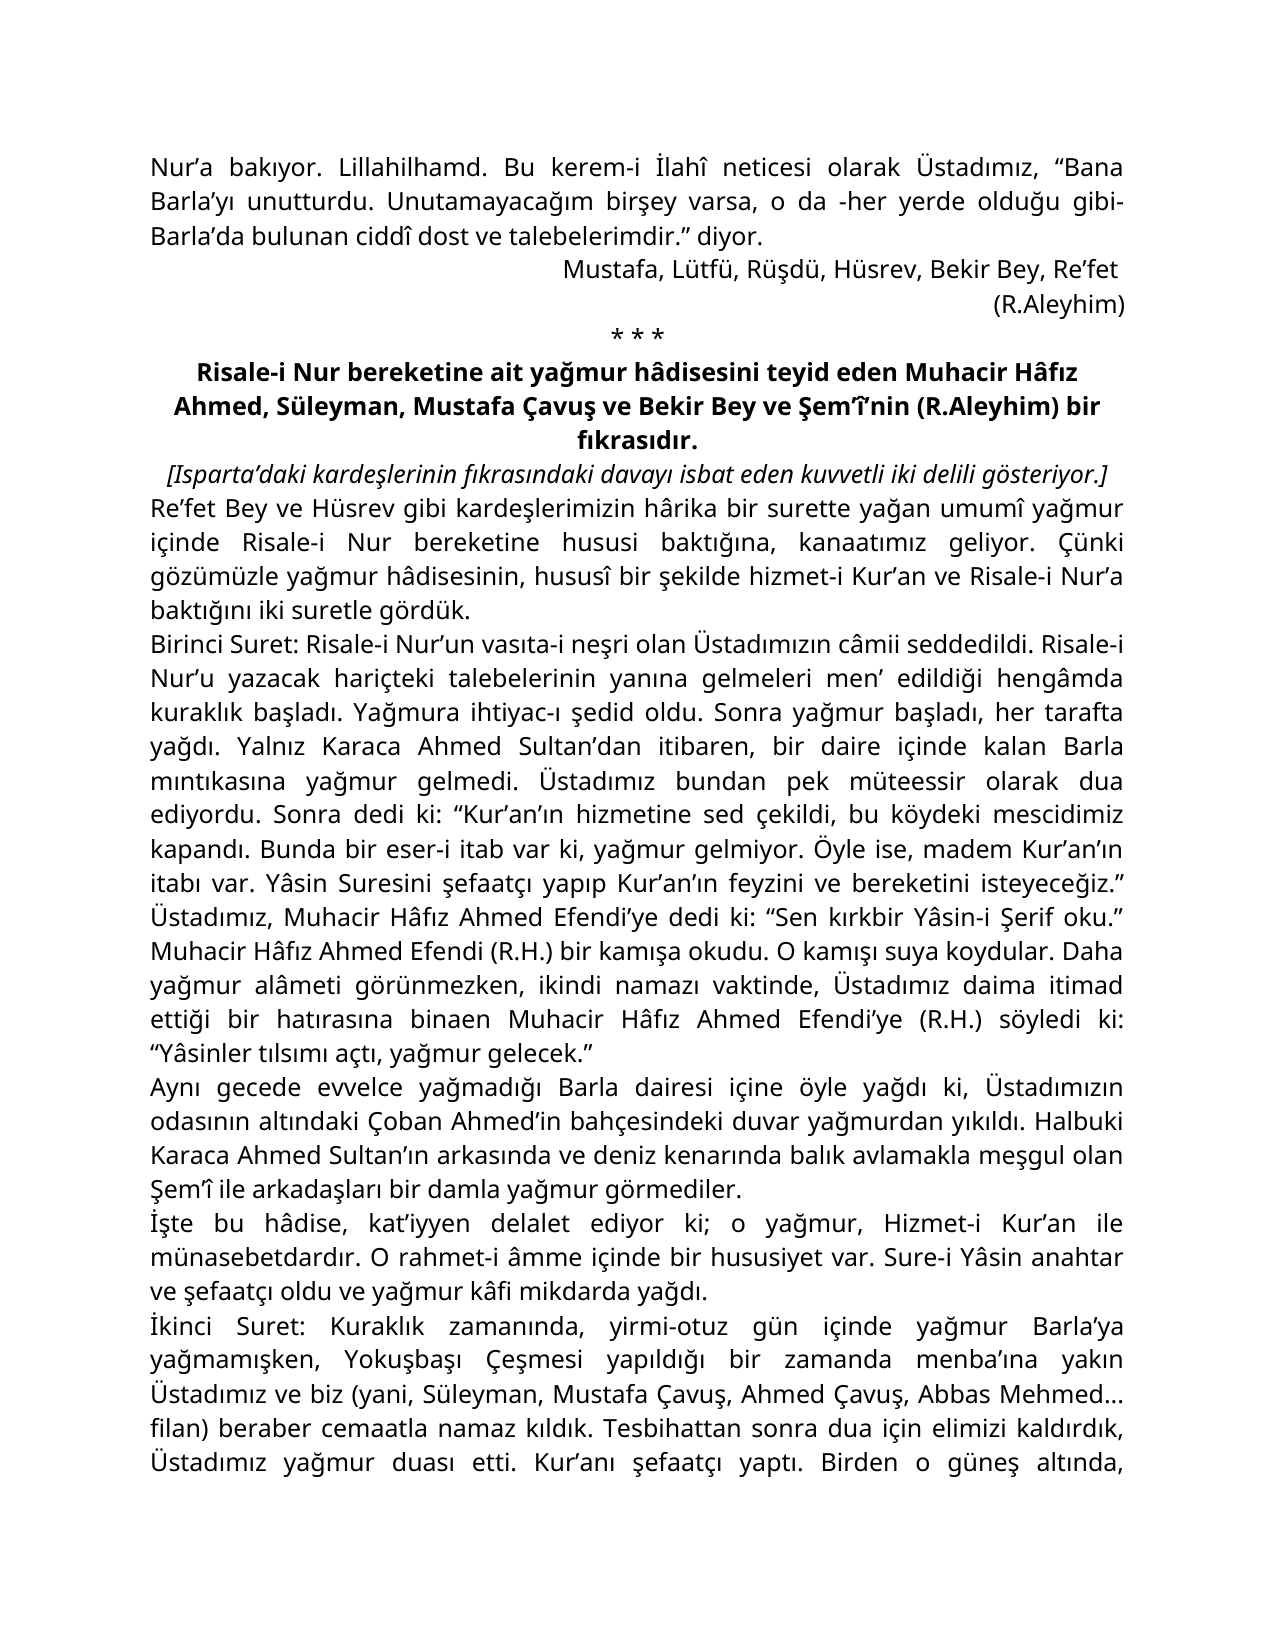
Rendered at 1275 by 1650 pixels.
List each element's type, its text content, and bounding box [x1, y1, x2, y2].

text Birinci Suret: Risale-i Nur’un vasıta-i neşri olan Üstadımızın câmii seddedildi. Risale-i Nur’u yazacak hariçteki talebelerinin yanına gelmeleri men’ edildiği hengâmda kuraklık başladı. Yağmura ihtiyac-ı şedid oldu. Sonra yağmur başladı, her tarafta yağdı. Yalnız Karaca Ahmed Sultan’dan itibaren, bir daire içinde kalan Barla mıntıkasına yağmur gelmedi. Üstadımız bundan pek müteessir olarak dua ediyordu. Sonra dedi ki: “Kur’an’ın hizmetine sed çekildi, bu köydeki mescidimiz kapandı. Bunda bir eser-i itab var ki, yağmur gelmiyor. Öyle ise, madem Kur’an’ın itabı var. Yâsin Suresini şefaatçı yapıp Kur’an’ın feyzini ve bereketini isteyeceğiz.” Üstadımız, Muhacir Hâfız Ahmed Efendi’ye dedi ki: “Sen kırkbir Yâsin-i Şerif oku.” Muhacir Hâfız Ahmed Efendi (R.H.) bir kamışa okudu. O kamışı suya koydular. Daha yağmur alâmeti görünmezken, ikindi namazı vaktinde, Üstadımız daima itimad ettiği bir hatırasına binaen Muhacir Hâfız Ahmed Efendi’ye (R.H.) söyledi ki: “Yâsinler tılsımı açtı, yağmur gelecek.” [150, 627, 1125, 1070]
text Nur’a bakıyor. Lillahilhamd. Bu kerem-i İlahî neticesi olarak Üstadımız, “Bana Barla’yı unutturdu. Unutamayacağım birşey varsa, o da -her yerde olduğu gibi- Barla’da bulunan ciddî dost ve talebelerimdir.” diyor. [150, 150, 1125, 252]
text İkinci Suret: Kuraklık zamanında, yirmi-otuz gün içinde yağmur Barla’ya yağmamışken, Yokuşbaşı Çeşmesi yapıldığı bir zamanda menba’ına yakın Üstadımız ve biz (yani, Süleyman, Mustafa Çavuş, Ahmed Çavuş, Abbas Mehmed... filan) beraber cemaatla namaz kıldık. Tesbihattan sonra dua için elimizi kaldırdık, Üstadımız yağmur duası etti. Kur’anı şefaatçı yaptı. Birden o güneş altında, [150, 1308, 1125, 1478]
text Aynı gecede evvelce yağmadığı Barla dairesi içine öyle yağdı ki, Üstadımızın odasının altındaki Çoban Ahmed’in bahçesindeki duvar yağmurdan yıkıldı. Halbuki Karaca Ahmed Sultan’ın arkasında ve deniz kenarında balık avlamakla meşgul olan Şem’î ile arkadaşları bir damla yağmur görmediler. [150, 1070, 1125, 1206]
text Mustafa, Lütfü, Rüşdü, Hüsrev, Bekir Bey, Re’fet (R.Aleyhim) [150, 252, 1125, 320]
text İşte bu hâdise, kat’iyyen delalet ediyor ki; o yağmur, Hizmet-i Kur’an ile münasebetdardır. O rahmet-i âmme içinde bir hususiyet var. Sure-i Yâsin anahtar ve şefaatçı oldu ve yağmur kâfi mikdarda yağdı. [150, 1206, 1125, 1308]
text Re’fet Bey ve Hüsrev gibi kardeşlerimizin hârika bir surette yağan umumî yağmur içinde Risale-i Nur bereketine hususi baktığına, kanaatımız geliyor. Çünki gözümüzle yağmur hâdisesinin, hususî bir şekilde hizmet-i Kur’an ve Risale-i Nur’a baktığını iki suretle gördük. [150, 491, 1125, 627]
subtitle Risale-i Nur bereketine ait yağmur hâdisesini teyid eden Muhacir Hâfız Ahmed, Süleyman, Mustafa Çavuş ve Bekir Bey ve Şem’î’nin (R.Aleyhim) bir fıkrasıdır. [150, 354, 1125, 457]
text * * * [150, 320, 1125, 354]
text [Isparta’daki kardeşlerinin fıkrasındaki davayı isbat eden kuvvetli iki delili gösteriyor.] [150, 457, 1125, 491]
